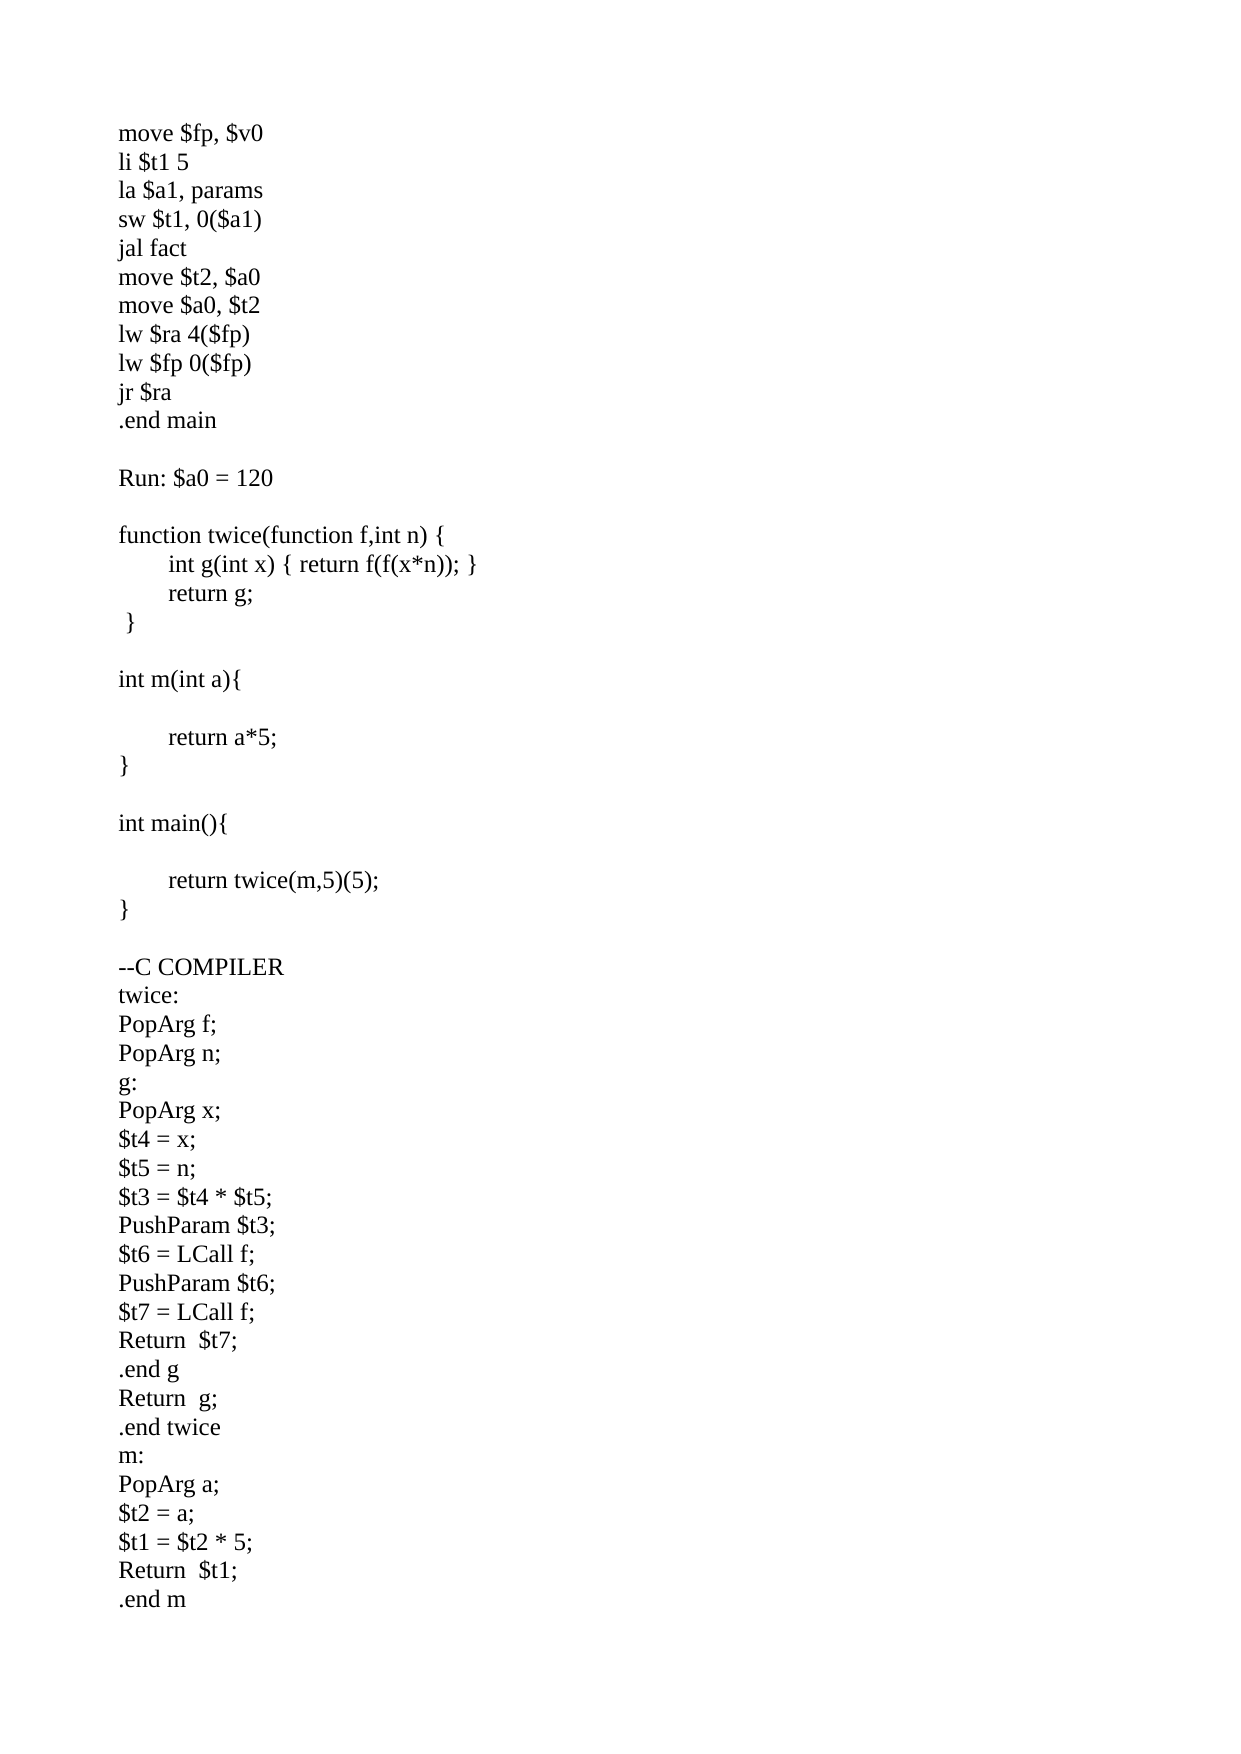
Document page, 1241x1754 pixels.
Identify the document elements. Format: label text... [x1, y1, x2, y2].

text move $a0, $t2 [118, 291, 1122, 319]
text PopArg f; [118, 1009, 1122, 1038]
text PopArg x; [118, 1096, 1122, 1124]
text m: [118, 1441, 1122, 1469]
text $t6 = LCall f; [118, 1239, 1122, 1268]
text .end g [118, 1354, 1122, 1383]
text jr $ra [118, 377, 1122, 406]
text } [118, 751, 1122, 779]
text .end m [118, 1584, 1122, 1613]
text function twice(function f,int n) { [118, 521, 1122, 549]
text .end main [118, 406, 1122, 434]
text PushParam $t3; [118, 1211, 1122, 1239]
text twice: [118, 981, 1122, 1009]
text --C COMPILER [118, 952, 1122, 981]
text } [118, 894, 1122, 923]
text $t1 = $t2 * 5; [118, 1527, 1122, 1556]
text $t2 = a; [118, 1498, 1122, 1527]
text Return g; [118, 1383, 1122, 1412]
text lw $ra 4($fp) [118, 319, 1122, 348]
text return twice(m,5)(5); [118, 866, 1122, 894]
text } [118, 607, 1122, 636]
text la $a1, params [118, 176, 1122, 204]
text $t3 = $t4 * $t5; [118, 1182, 1122, 1211]
text PushParam $t6; [118, 1268, 1122, 1297]
text PopArg a; [118, 1469, 1122, 1498]
text $t5 = n; [118, 1153, 1122, 1182]
text Run: $a0 = 120 [118, 463, 1122, 492]
text move $fp, $v0 [118, 118, 1122, 147]
text return g; [118, 578, 1122, 607]
text $t4 = x; [118, 1124, 1122, 1153]
text .end twice [118, 1412, 1122, 1441]
text li $t1 5 [118, 147, 1122, 176]
text sw $t1, 0($a1) [118, 204, 1122, 233]
text Return $t1; [118, 1556, 1122, 1584]
text PopArg n; [118, 1038, 1122, 1067]
text int m(int a){ [118, 664, 1122, 693]
text $t7 = LCall f; [118, 1297, 1122, 1326]
text int main(){ [118, 808, 1122, 837]
text lw $fp 0($fp) [118, 348, 1122, 377]
text int g(int x) { return f(f(x*n)); } [118, 549, 1122, 578]
text jal fact [118, 233, 1122, 262]
text g: [118, 1067, 1122, 1096]
text move $t2, $a0 [118, 262, 1122, 291]
text Return $t7; [118, 1326, 1122, 1354]
text return a*5; [118, 722, 1122, 751]
